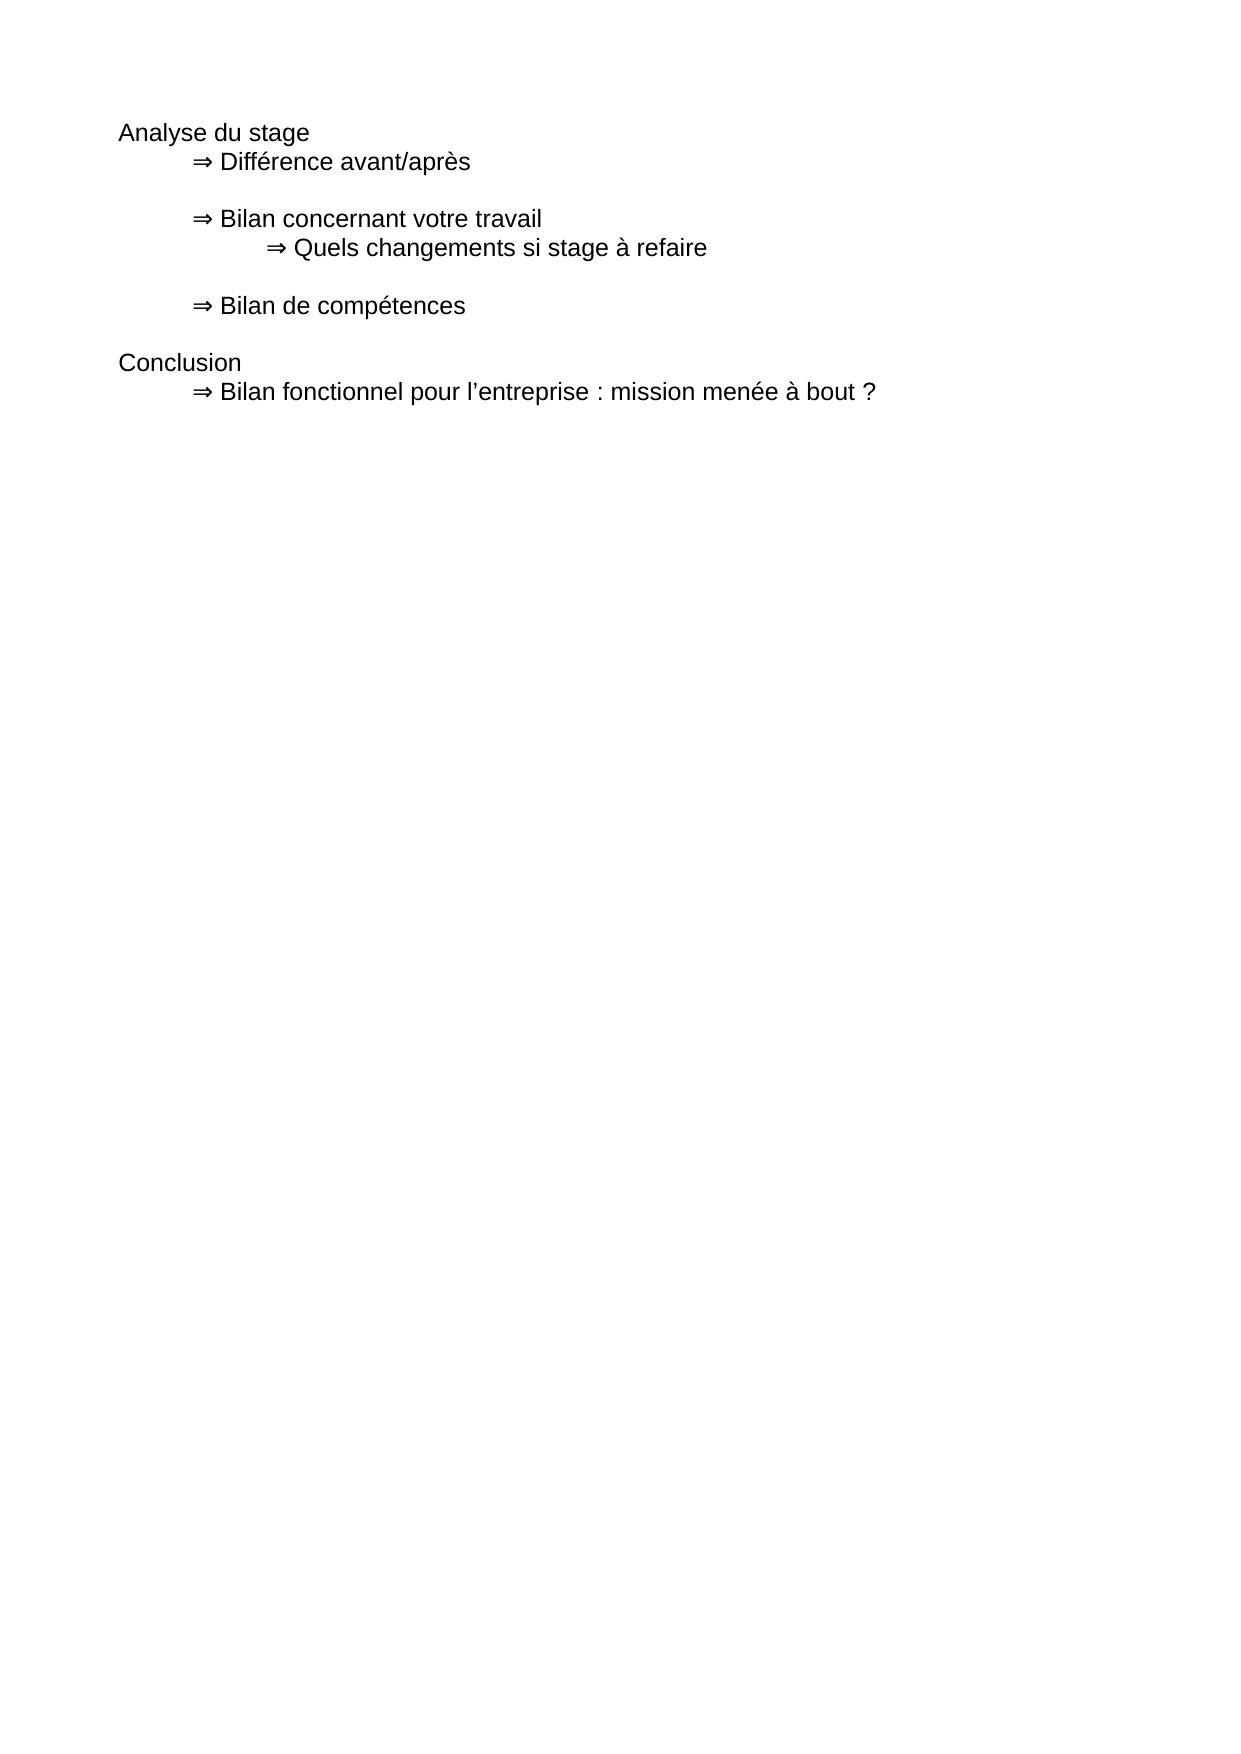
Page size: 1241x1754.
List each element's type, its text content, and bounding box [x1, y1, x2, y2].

text ⇒ Quels changements si stage à refaire [118, 233, 1122, 262]
text ⇒ Bilan fonctionnel pour l’entreprise : mission menée à bout ? [118, 377, 1122, 406]
text ⇒ Bilan de compétences [118, 291, 1122, 319]
text Conclusion [118, 348, 1122, 377]
text Analyse du stage [118, 118, 1122, 147]
text ⇒ Différence avant/après [118, 147, 1122, 176]
text ⇒ Bilan concernant votre travail [118, 204, 1122, 233]
